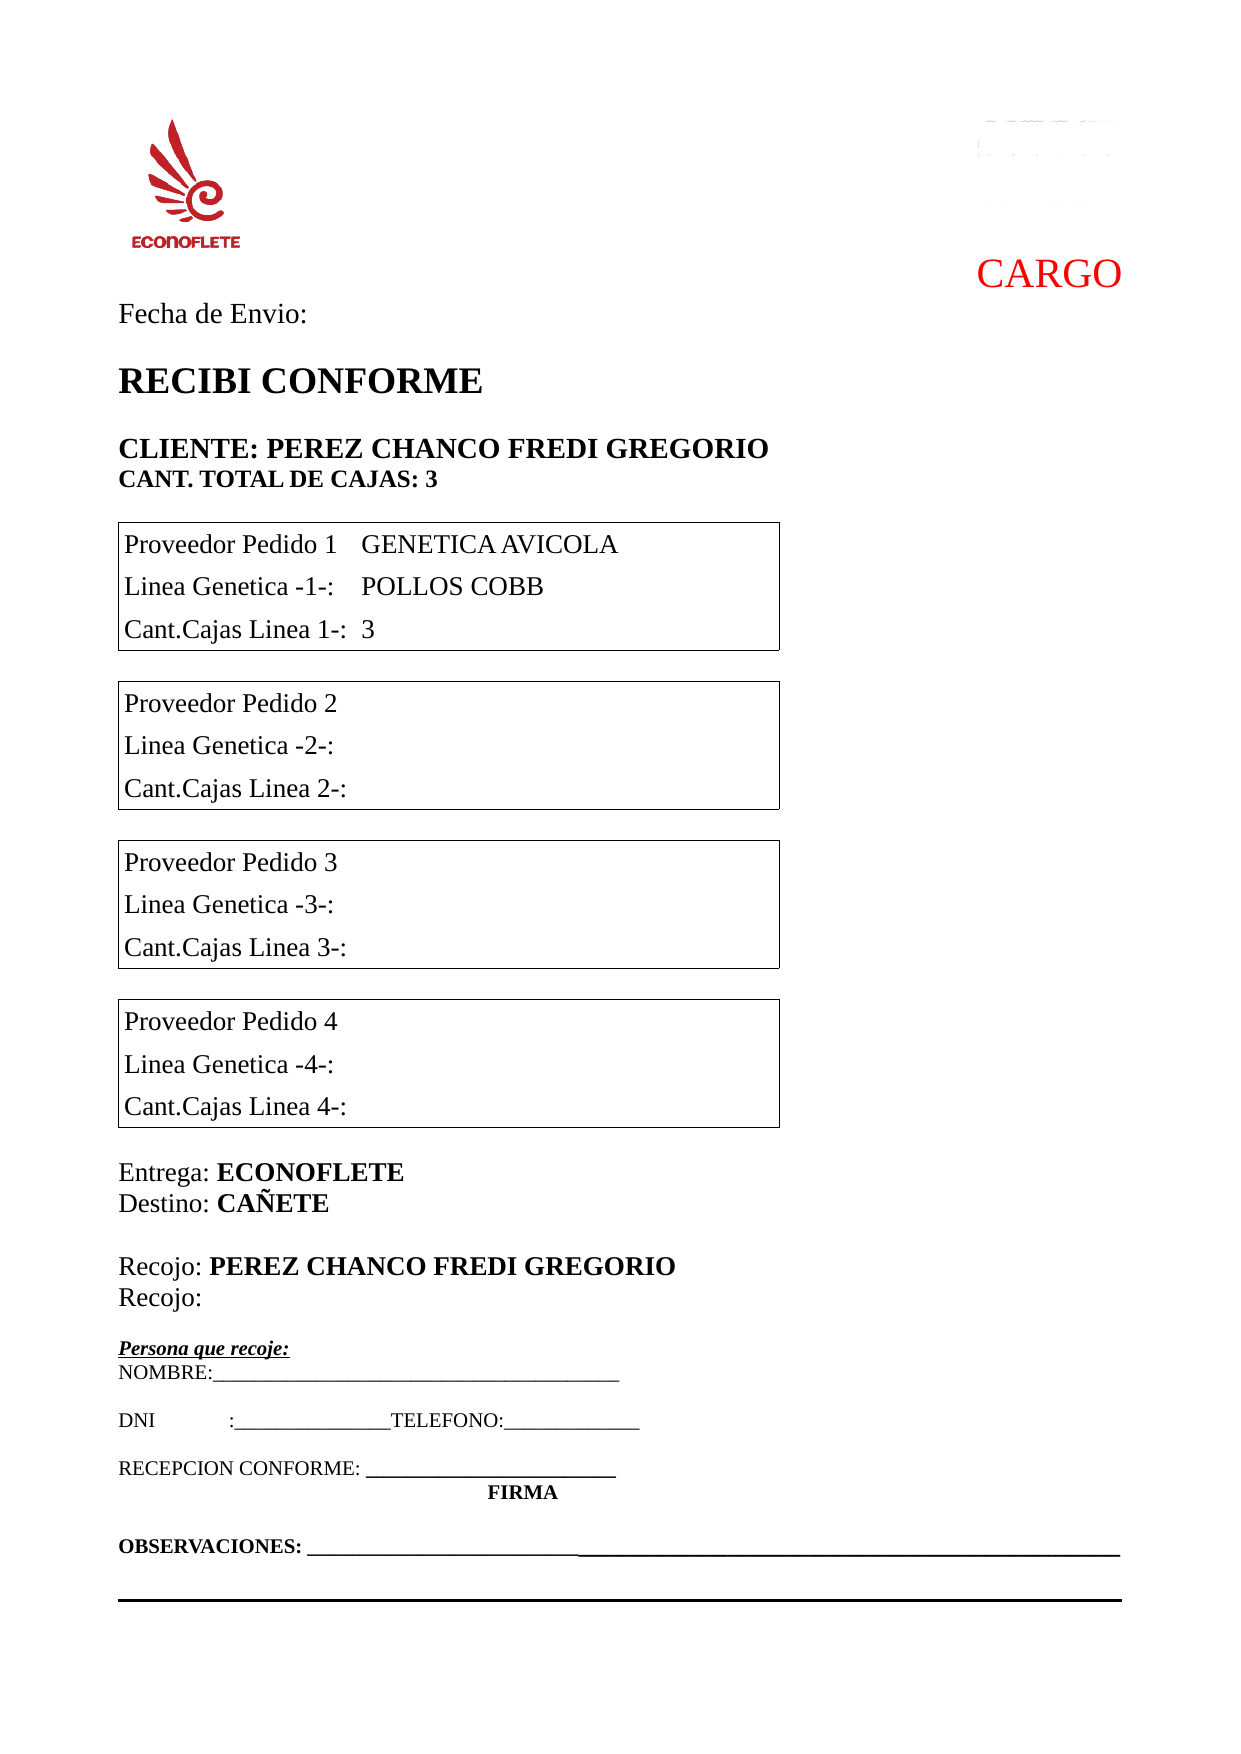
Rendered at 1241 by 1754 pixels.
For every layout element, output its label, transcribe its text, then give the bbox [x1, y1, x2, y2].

text Fecha de Envio: [118, 297, 1122, 330]
table_cell [356, 682, 779, 724]
table_cell POLLOS COBB [356, 565, 779, 607]
table_cell [356, 969, 779, 999]
text Recojo: [118, 1281, 1122, 1312]
table_cell Linea Genetica -4-: [119, 1042, 356, 1085]
text Entrega: ECONOFLETE [118, 1156, 1122, 1187]
table_cell Cant.Cajas Linea 1-: [119, 607, 356, 650]
picture [118, 118, 254, 249]
table_cell Cant.Cajas Linea 4-: [119, 1085, 356, 1127]
text Destino: CAÑETE [118, 1187, 1122, 1218]
table_cell [356, 841, 779, 883]
table_cell [356, 724, 779, 766]
table_cell Linea Genetica -2-: [119, 724, 356, 766]
text FIRMA [118, 1480, 1122, 1504]
table_cell [356, 1085, 779, 1127]
table_cell Linea Genetica -3-: [119, 883, 356, 926]
text CANT. TOTAL DE CAJAS: 3 [118, 464, 1122, 493]
text Persona que recoje: [118, 1336, 1122, 1360]
text RECEPCION CONFORME: ________________________ [118, 1456, 1122, 1480]
text NOMBRE:_______________________________________ [118, 1360, 1122, 1384]
table_cell 3 [356, 607, 779, 650]
table_cell [356, 810, 779, 840]
text RECIBI CONFORME [118, 359, 1122, 402]
table_header Proveedor Pedido 1 [119, 523, 356, 564]
table_cell [118, 651, 356, 681]
table_cell [356, 883, 779, 926]
table_cell Proveedor Pedido 2 [119, 682, 356, 724]
text OBSERVACIONES: __________________________________________________________________ [118, 1528, 1122, 1559]
text CLIENTE: PEREZ CHANCO FREDI GREGORIO [118, 431, 1122, 464]
table_cell Proveedor Pedido 3 [119, 841, 356, 883]
table_cell [356, 1042, 779, 1085]
text CARGO [118, 224, 1122, 297]
table_cell [356, 926, 779, 968]
table_header GENETICA AVICOLA [356, 523, 779, 564]
table_cell Cant.Cajas Linea 2-: [119, 766, 356, 809]
table_cell Proveedor Pedido 4 [119, 1000, 356, 1042]
table_cell Linea Genetica -1-: [119, 565, 356, 607]
table_cell [118, 810, 356, 840]
table_cell [356, 1000, 779, 1042]
text Recojo: PEREZ CHANCO FREDI GREGORIO [118, 1249, 1122, 1281]
table_cell [118, 969, 356, 999]
text DNI :_______________TELEFONO:_____________ [118, 1408, 1122, 1432]
table_cell Cant.Cajas Linea 3-: [119, 926, 356, 968]
table_cell [356, 651, 779, 681]
table_cell [356, 766, 779, 809]
